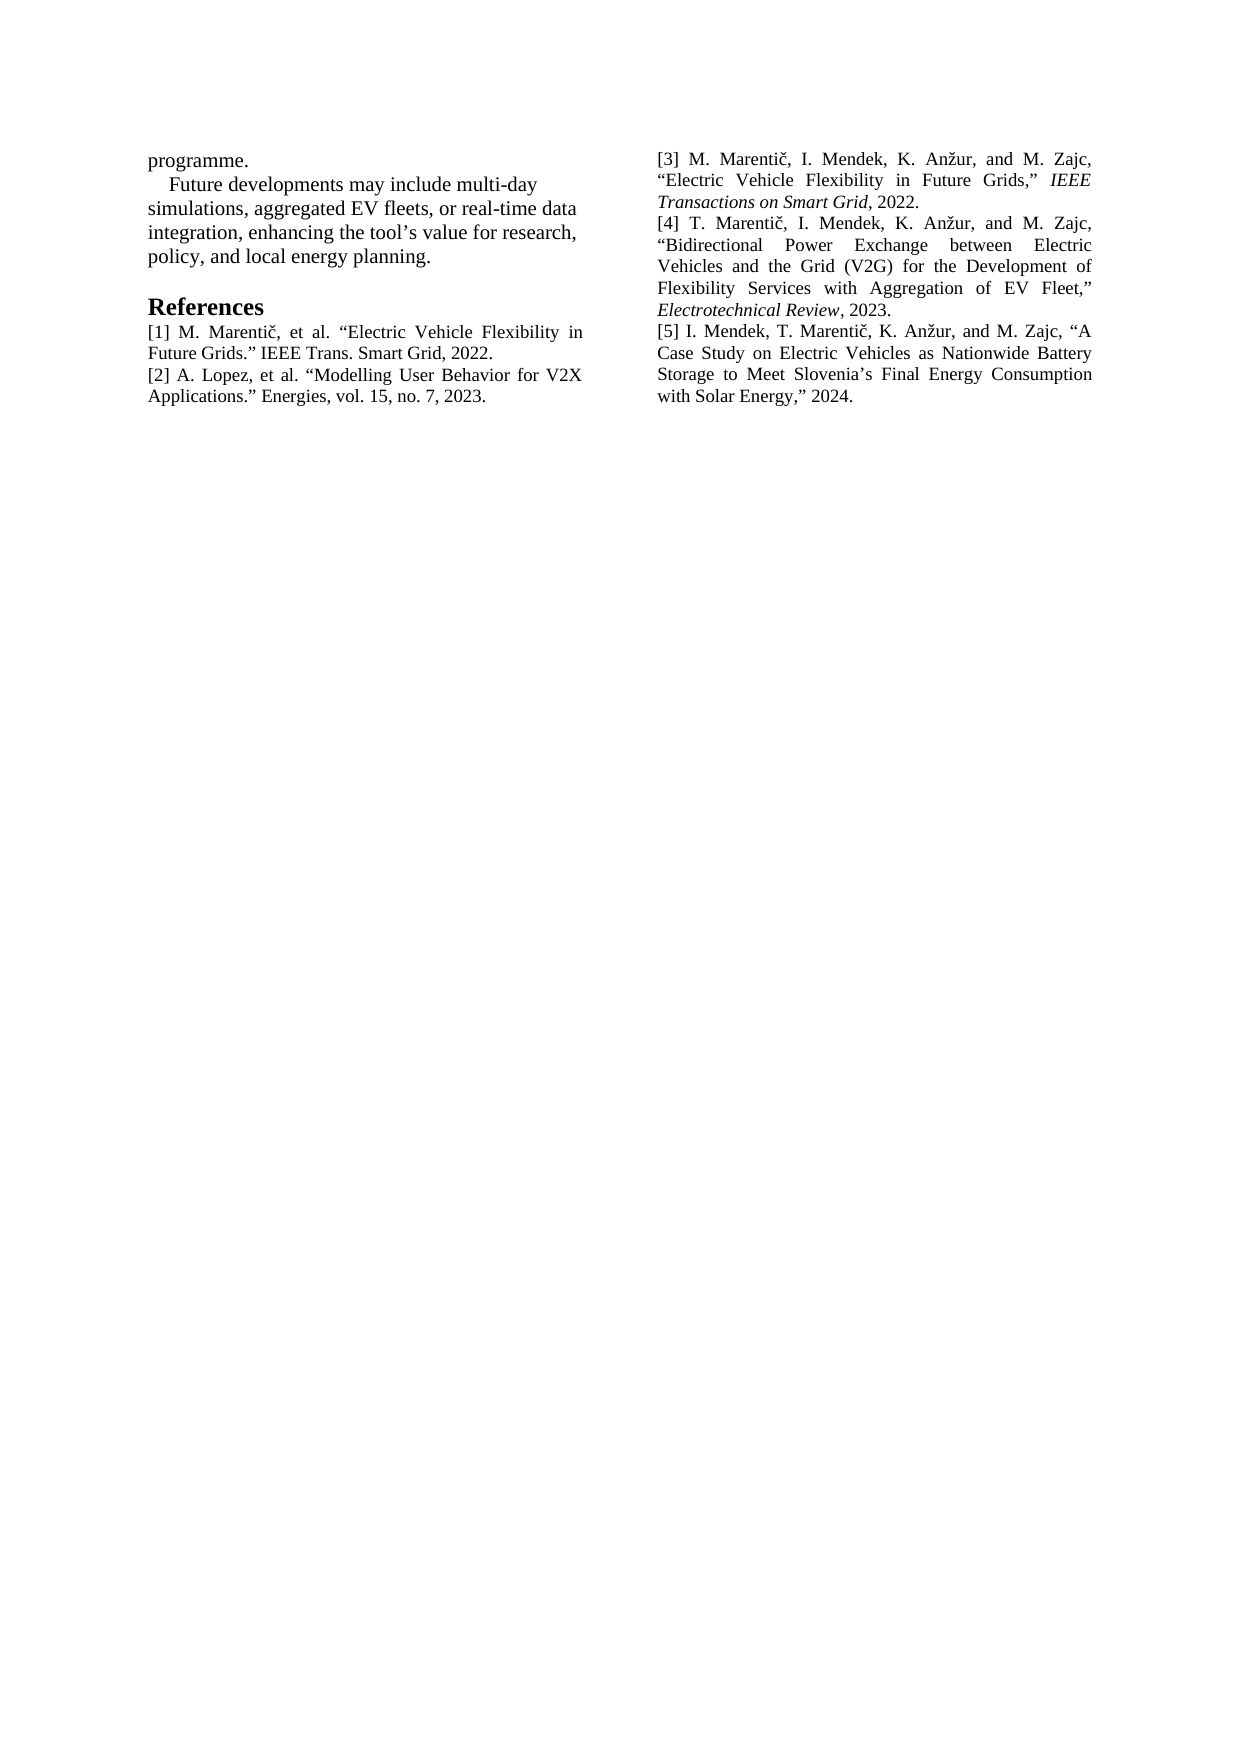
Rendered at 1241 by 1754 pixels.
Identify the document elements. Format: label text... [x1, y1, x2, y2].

text [5] I. Mendek, T. Marentič, K. Anžur, and M. Zajc, “A Case Study on Electric Vehicles as Nationwide Battery Storage to Meet Slovenia’s Final Energy Consumption with Solar Energy,” 2024. [657, 320, 1093, 406]
text [2] A. Lopez, et al. “Modelling User Behavior for V2X Applications.” Energies, vol. 15, no. 7, 2023. [148, 364, 583, 407]
text programme. Future developments may include multi-day simulations, aggregated EV fleets, or real-time data integration, enhancing the tool’s value for research, policy, and local energy planning. [148, 148, 583, 268]
text [4] T. Marentič, I. Mendek, K. Anžur, and M. Zajc, “Bidirectional Power Exchange between Electric Vehicles and the Grid (V2G) for the Development of Flexibility Services with Aggregation of EV Fleet,” Electrotechnical Review, 2023. [657, 212, 1093, 320]
text [1] M. Marentič, et al. “Electric Vehicle Flexibility in Future Grids.” IEEE Trans. Smart Grid, 2022. [148, 321, 583, 364]
text References [148, 292, 583, 321]
text [3] M. Marentič, I. Mendek, K. Anžur, and M. Zajc, “Electric Vehicle Flexibility in Future Grids,” IEEE Transactions on Smart Grid, 2022. [657, 148, 1093, 212]
